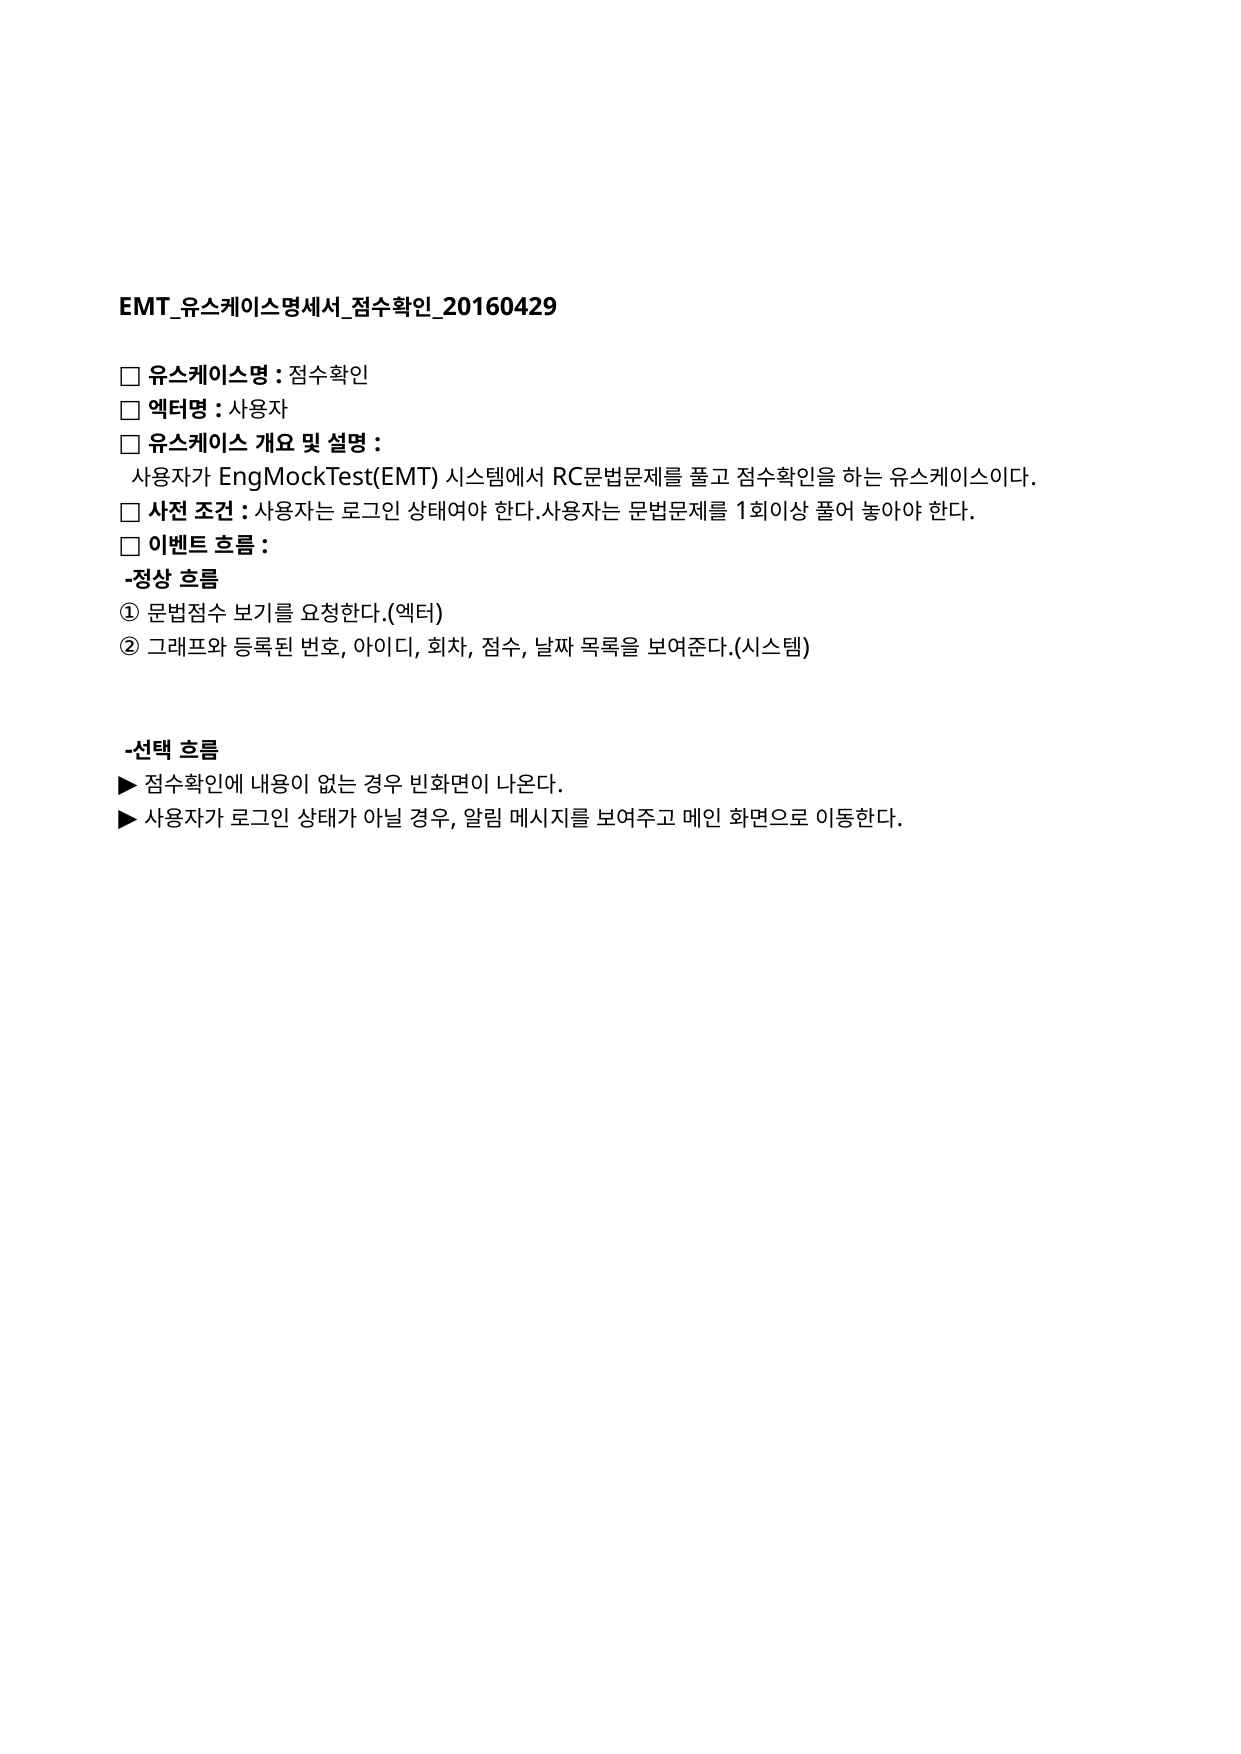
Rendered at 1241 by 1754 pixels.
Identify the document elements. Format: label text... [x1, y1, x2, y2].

text □ 유스케이스 개요 및 설명 : [118, 425, 1122, 459]
text □ 이벤트 흐름 : [118, 527, 1122, 561]
text □ 엑터명 : 사용자 [118, 391, 1122, 425]
text 사용자가 EngMockTest(EMT) 시스템에서 RC문법문제를 풀고 점수확인을 하는 유스케이스이다. [118, 459, 1122, 493]
text □ 유스케이스명 : 점수확인 [118, 357, 1122, 391]
text EMT_유스케이스명세서_점수확인_20160429 [118, 288, 1122, 322]
text ① 문법점수 보기를 요청한다.(엑터) [118, 595, 1122, 629]
text -선택 흐름 [118, 731, 1122, 765]
text ▶ 사용자가 로그인 상태가 아닐 경우, 알림 메시지를 보여주고 메인 화면으로 이동한다. [118, 799, 1122, 833]
text -정상 흐름 [118, 561, 1122, 595]
text ② 그래프와 등록된 번호, 아이디, 회차, 점수, 날짜 목록을 보여준다.(시스템) [118, 629, 1122, 663]
text □ 사전 조건 : 사용자는 로그인 상태여야 한다.사용자는 문법문제를 1회이상 풀어 놓아야 한다. [118, 493, 1122, 527]
text ▶ 점수확인에 내용이 없는 경우 빈화면이 나온다. [118, 765, 1122, 799]
